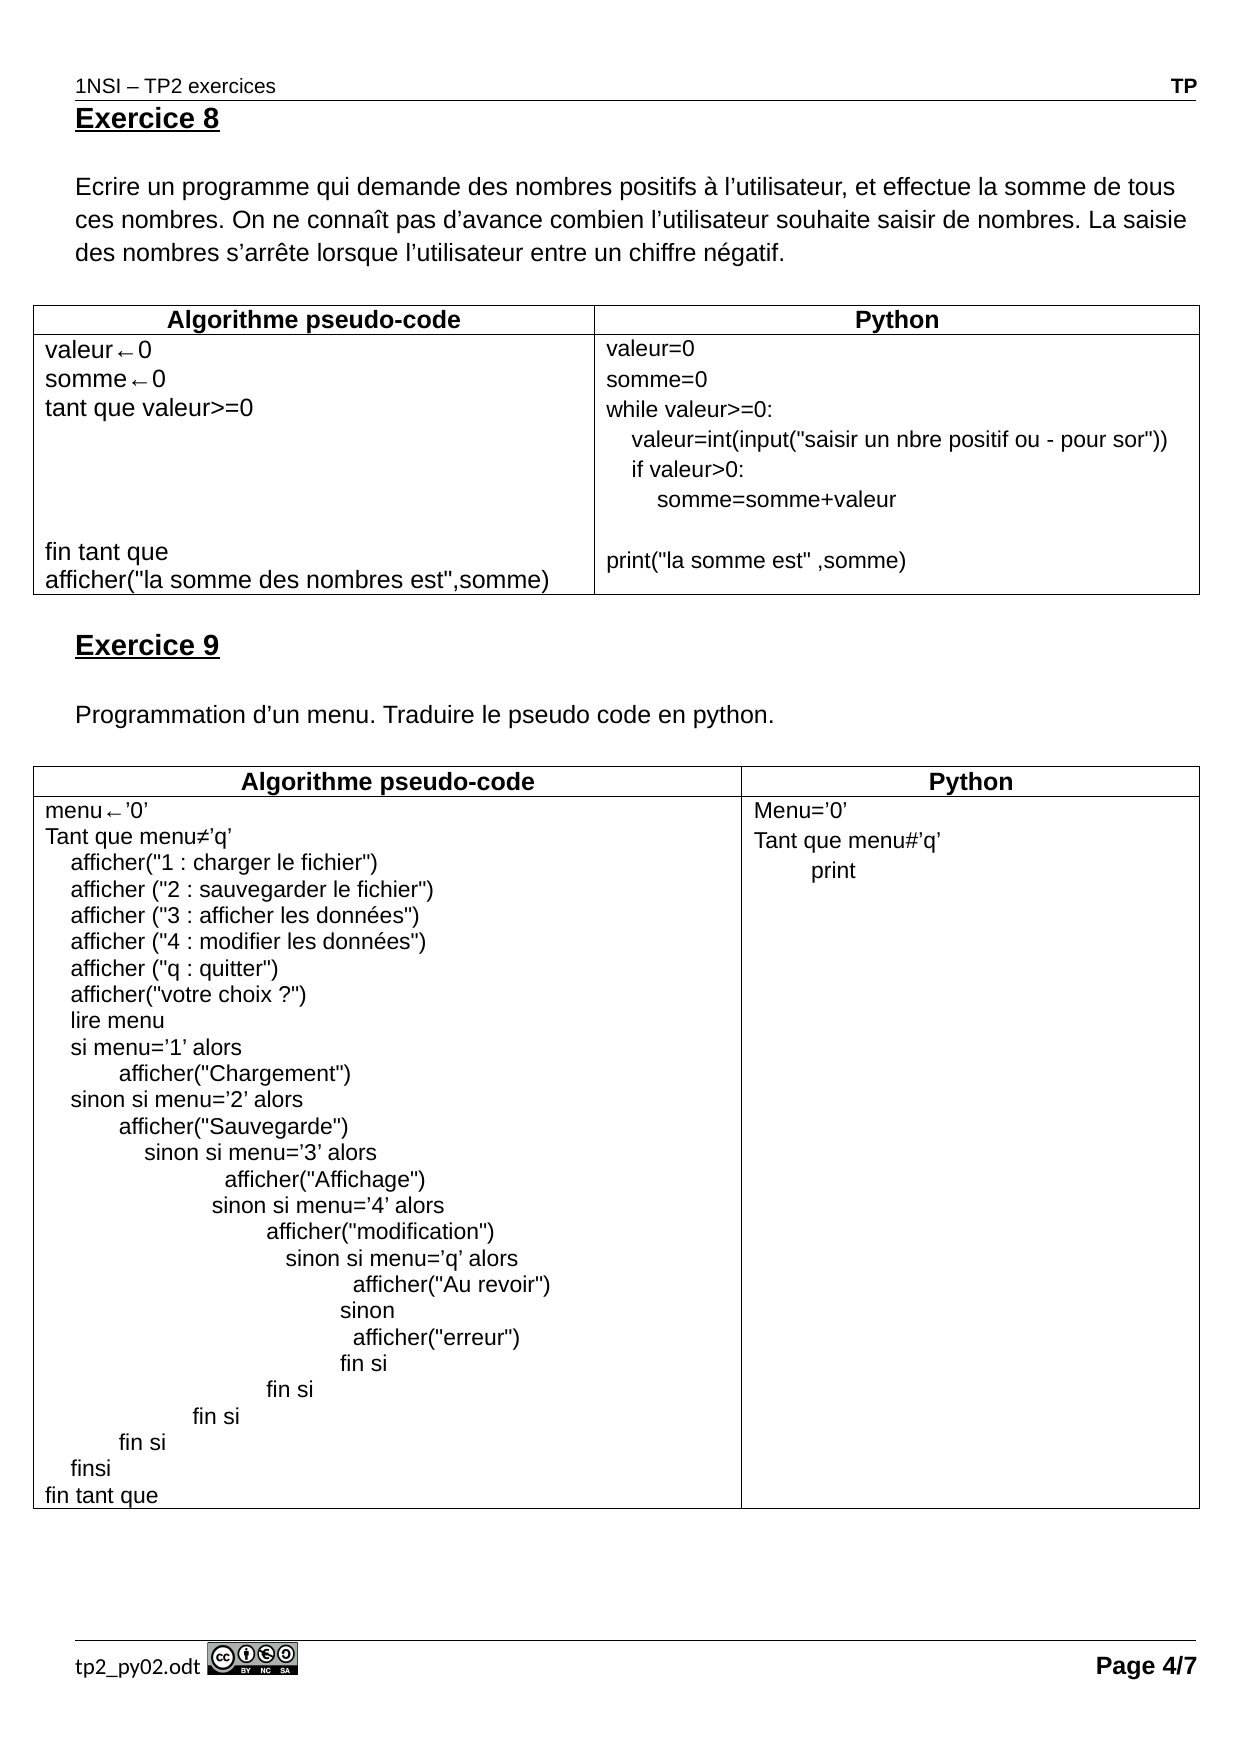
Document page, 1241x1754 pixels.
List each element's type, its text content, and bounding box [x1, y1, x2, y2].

table_cell valeur←0 somme←0 tant que valeur>=0 fin tant que afficher("la somme des nombres est",somme) [34, 335, 594, 594]
table_header Algorithme pseudo-code [34, 767, 741, 796]
text Programmation d’un menu. Traduire le pseudo code en python. [75, 700, 1196, 728]
text Exercice 8 [75, 101, 1196, 134]
picture [207, 1642, 298, 1675]
table_header Algorithme pseudo-code [34, 306, 594, 334]
table_header Python [742, 767, 1199, 796]
text Exercice 9 [75, 628, 1196, 662]
text Ecrire un programme qui demande des nombres positifs à l’utilisateur, et effectue la somme de tous ces nombres. On ne connaît pas d’avance combien l’utilisateur souhaite saisir de nombres. La saisie des nombres s’arrête lorsque l’utilisateur entre un chiffre négatif. [75, 172, 1196, 267]
table_cell valeur=0 somme=0 while valeur>=0: valeur=int(input("saisir un nbre positif ou - pour sor")) if valeur>0: somme=somme+valeur print("la somme est" ,somme) [595, 335, 1199, 594]
table_header Python [595, 306, 1199, 334]
table_cell Menu=’0’ Tant que menu#’q’ print [742, 797, 1199, 1508]
table_cell menu←’0’ Tant que menu≠’q’ afficher("1 : charger le fichier") afficher ("2 : sauvegarder le fichier") afficher ("3 : afficher les données") afficher ("4 : modifier les données") afficher ("q : quitter") afficher("votre choix ?") lire menu si menu=’1’ alors afficher("Chargement") sinon si menu=’2’ alors afficher("Sauvegarde") sinon si menu=’3’ alors afficher("Affichage") sinon si menu=’4’ alors afficher("modification") sinon si menu=’q’ alors afficher("Au revoir") sinon afficher("erreur") fin si fin si fin si fin si finsi fin tant que [34, 797, 741, 1508]
